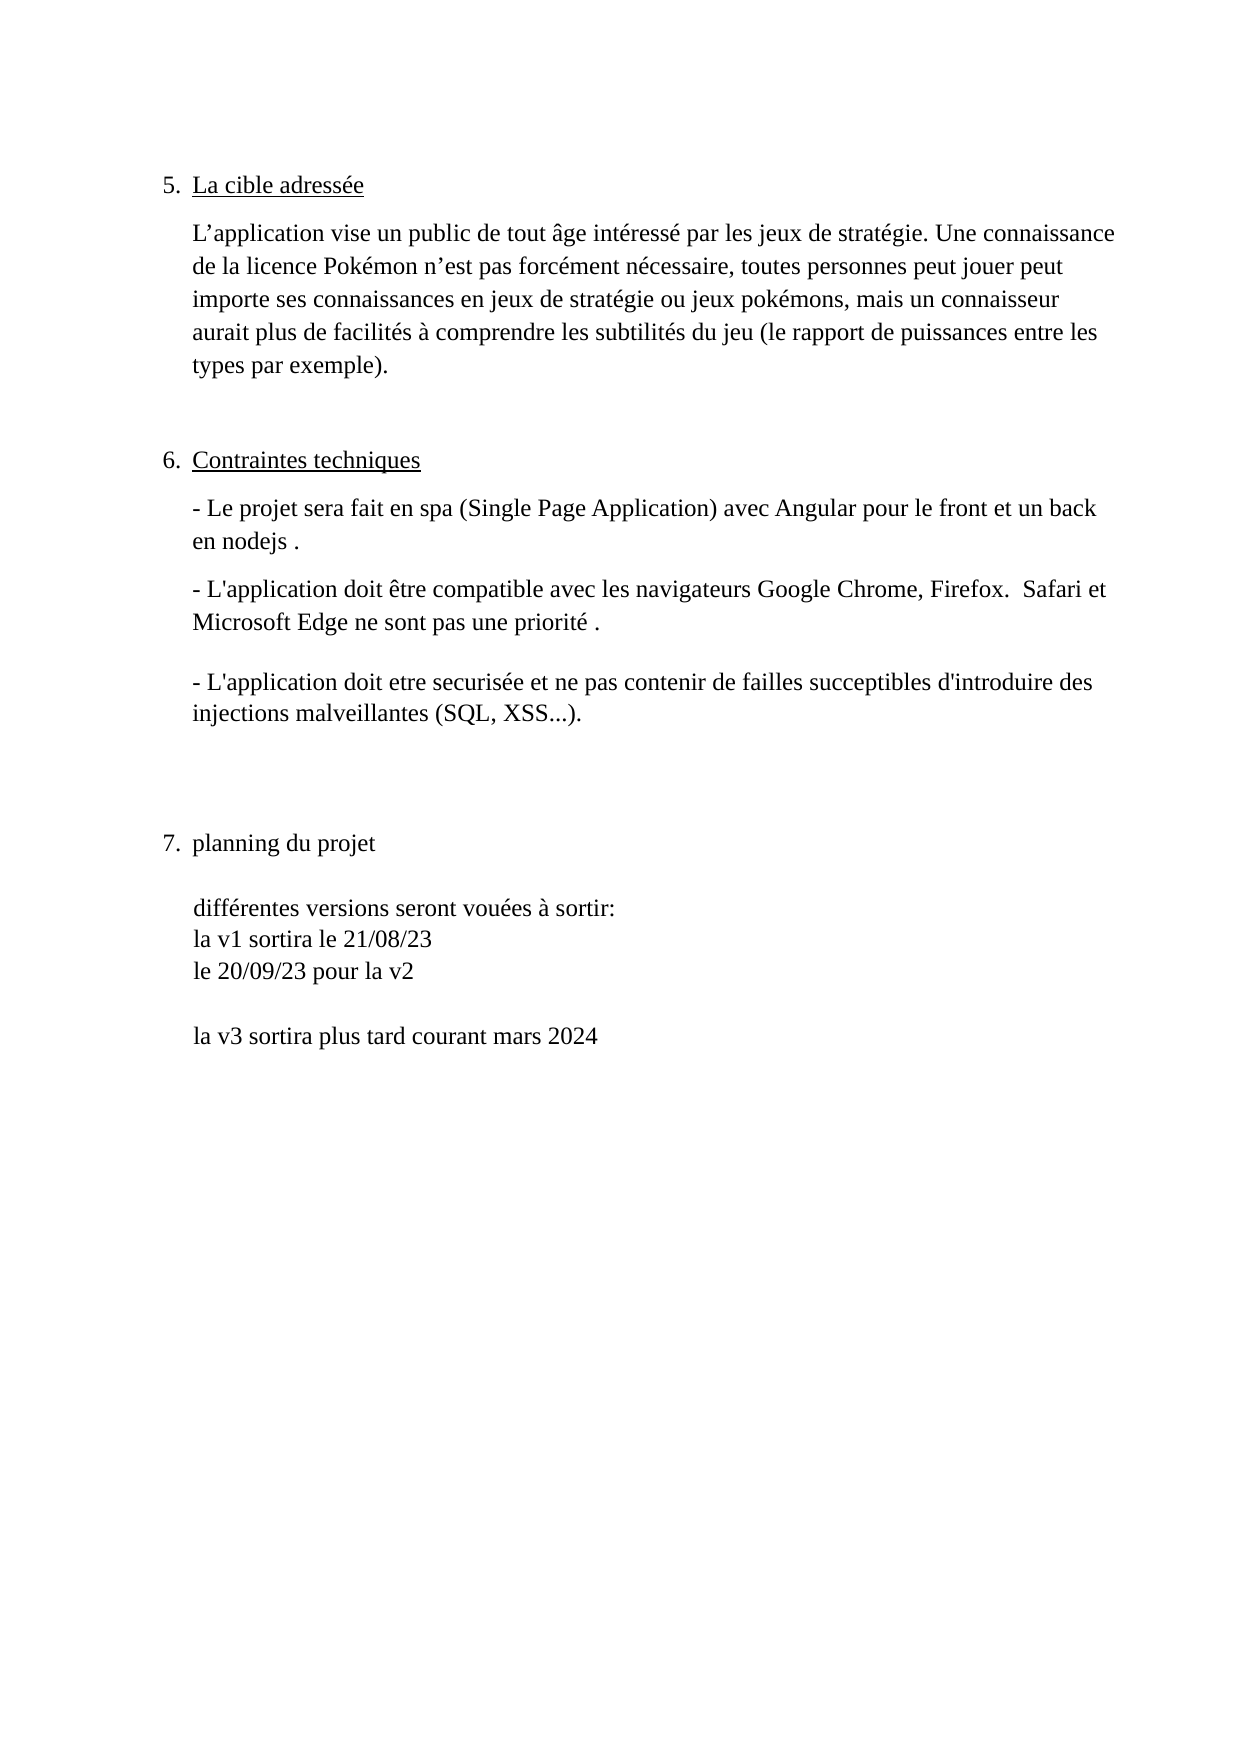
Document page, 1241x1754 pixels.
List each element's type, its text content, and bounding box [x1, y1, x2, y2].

list la v3 sortira plus tard courant mars 2024 [193, 1021, 1122, 1050]
list - L'application doit etre securisée et ne pas contenir de failles succeptibles d'introduire des injections malveillantes (SQL, XSS...). [162, 667, 1122, 727]
list - L'application doit être compatible avec les navigateurs Google Chrome, Firefox. Safari et Microsoft Edge ne sont pas une priorité . [162, 574, 1122, 635]
list Contraintes techniques [162, 445, 1122, 474]
list - Le projet sera fait en spa (Single Page Application) avec Angular pour le front et un back en nodejs . [162, 493, 1122, 555]
list planning du projet [162, 828, 1122, 857]
list La cible adressée [162, 171, 1122, 199]
list différentes versions seront vouées à sortir: la v1 sortira le 21/08/23 le 20/09/23 pour la v2 [193, 893, 1122, 985]
list L’application vise un public de tout âge intéressé par les jeux de stratégie. Une connaissance de la licence Pokémon n’est pas forcément nécessaire, toutes personnes peut jouer peut importe ses connaissances en jeux de stratégie ou jeux pokémons, mais un connaisseur aurait plus de facilités à comprendre les subtilités du jeu (le rapport de puissances entre les types par exemple). [162, 218, 1122, 379]
